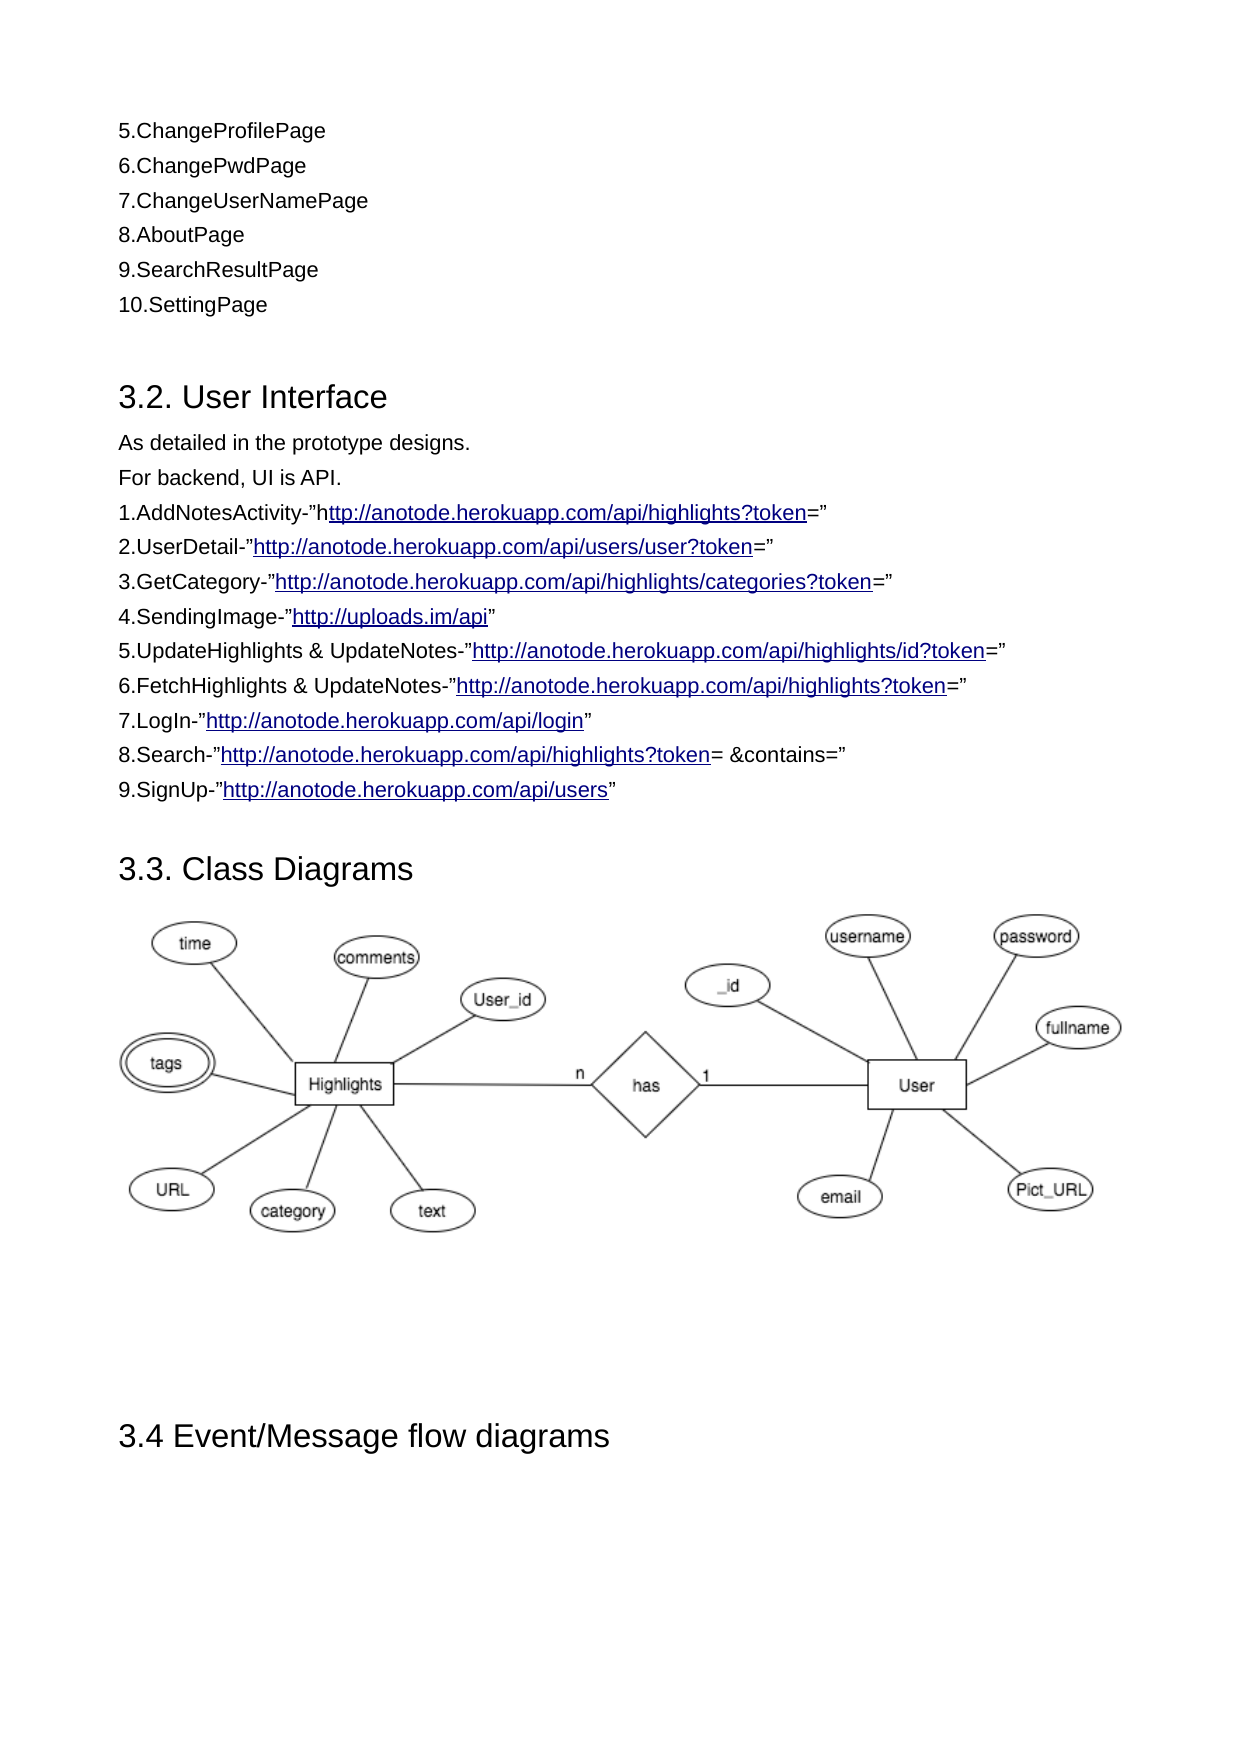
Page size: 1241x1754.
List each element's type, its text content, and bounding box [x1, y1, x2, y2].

text 9.SignUp-”http://anotode.herokuapp.com/api/users” [118, 777, 1122, 802]
text 9.SearchResultPage [118, 257, 1122, 282]
text 3.GetCategory-”http://anotode.herokuapp.com/api/highlights/categories?token=” [118, 569, 1122, 594]
text 2.UserDetail-”http://anotode.herokuapp.com/api/users/user?token=” [118, 534, 1122, 559]
text 10.SettingPage [118, 292, 1122, 317]
text 5.ChangeProfilePage [118, 118, 1122, 143]
text As detailed in the prototype designs. [118, 430, 1122, 455]
text 6.FetchHighlights & UpdateNotes-”http://anotode.herokuapp.com/api/highlights?token=” [118, 673, 1122, 698]
text 6.ChangePwdPage [118, 153, 1122, 178]
subtitle 3.4 Event/Message flow diagrams [118, 1417, 1122, 1455]
text 8.Search-”http://anotode.herokuapp.com/api/highlights?token= &contains=” [118, 742, 1122, 768]
text 8.AboutPage [118, 222, 1122, 247]
text 3.2. User Interface [118, 378, 1122, 416]
text 7.ChangeUserNamePage [118, 187, 1122, 213]
text For backend, UI is API. [118, 465, 1122, 490]
text 7.LogIn-”http://anotode.herokuapp.com/api/login” [118, 708, 1122, 733]
text 4.SendingImage-”http://uploads.im/api” [118, 604, 1122, 629]
text 1.AddNotesActivity-”http://anotode.herokuapp.com/api/highlights?token=” [118, 499, 1122, 525]
text 5.UpdateHighlights & UpdateNotes-”http://anotode.herokuapp.com/api/highlights/id?token=” [118, 638, 1122, 663]
subtitle 3.3. Class Diagrams [118, 849, 1122, 887]
